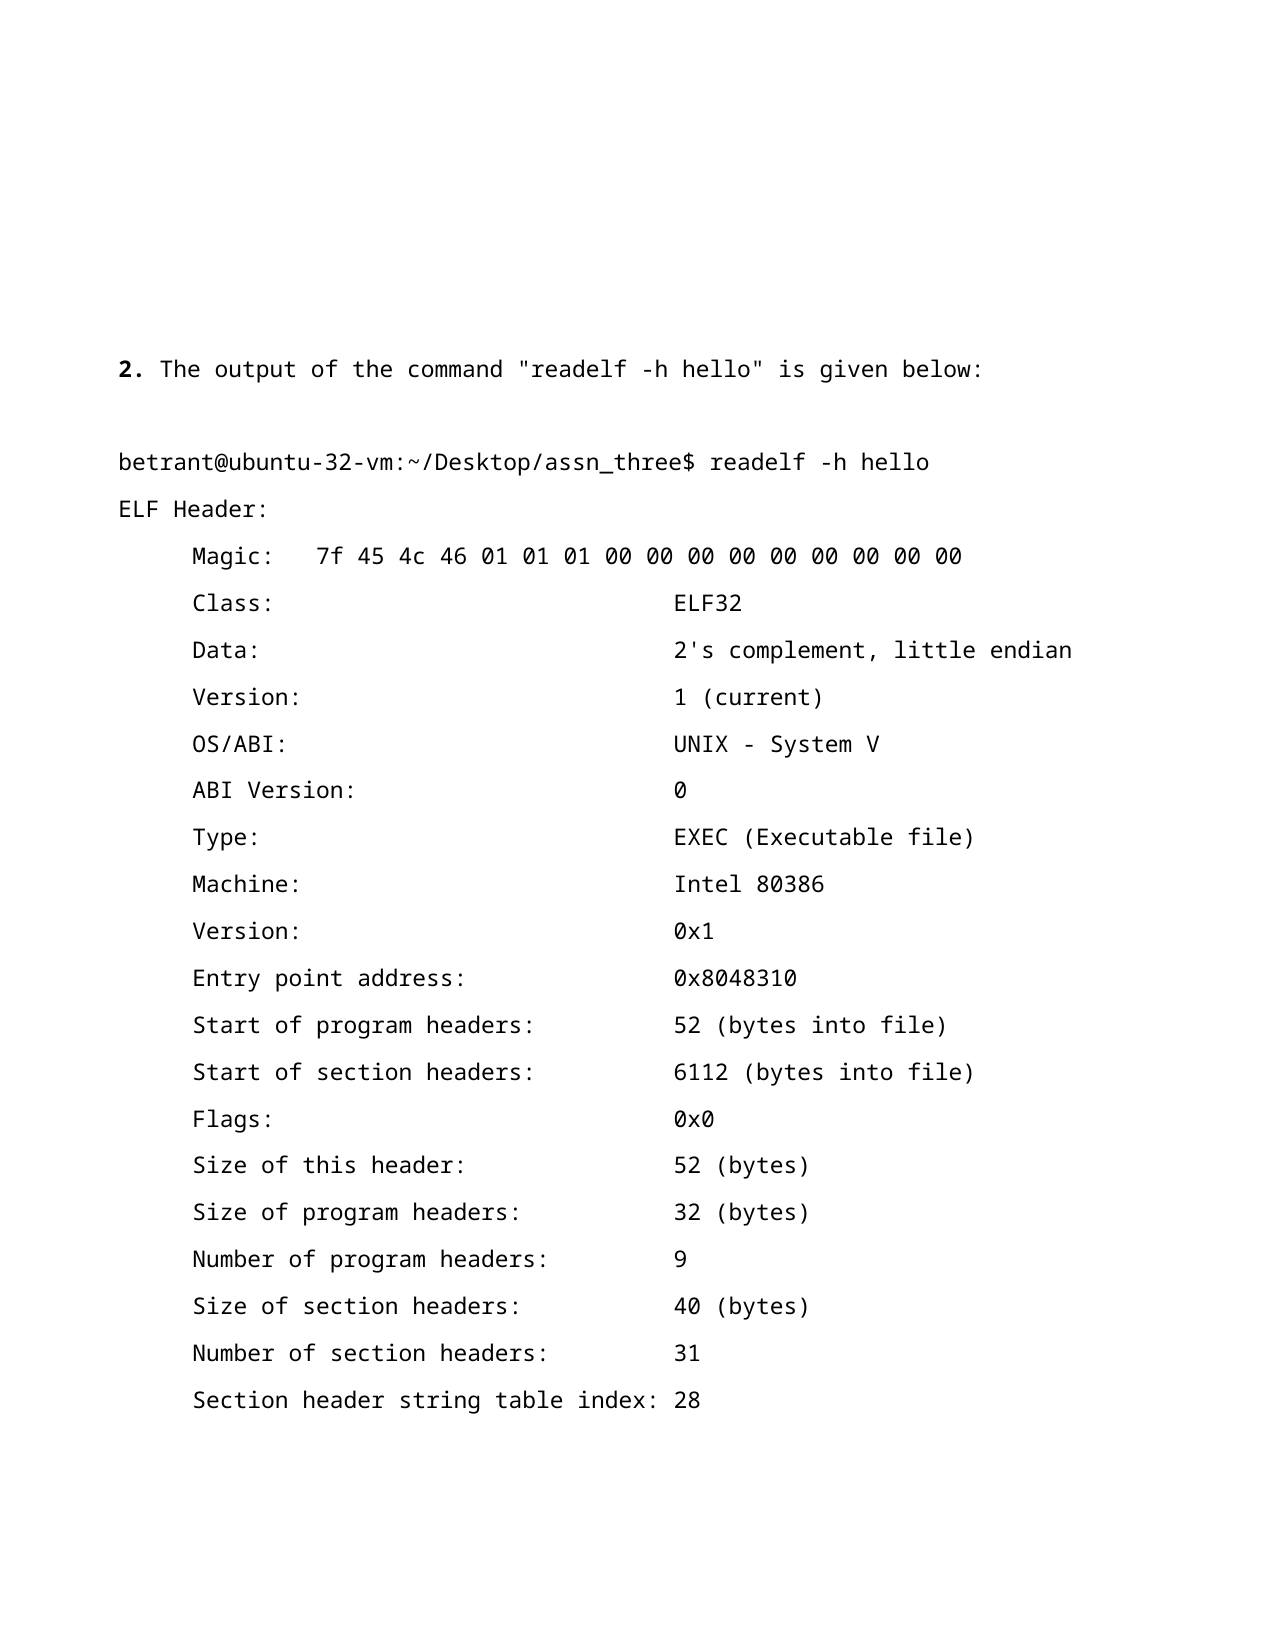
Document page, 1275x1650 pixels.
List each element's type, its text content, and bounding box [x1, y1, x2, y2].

text Magic: 7f 45 4c 46 01 01 01 00 00 00 00 00 00 00 00 00 [118, 540, 1157, 571]
text Version: 0x1 [118, 915, 1157, 946]
text 2. The output of the command "readelf -h hello" is given below: [118, 352, 1157, 384]
text Entry point address: 0x8048310 [118, 962, 1157, 993]
text Number of program headers: 9 [118, 1243, 1157, 1274]
text Start of section headers: 6112 (bytes into file) [118, 1056, 1157, 1087]
text Version: 1 (current) [118, 681, 1157, 712]
text OS/ABI: UNIX - System V [118, 727, 1157, 759]
text Flags: 0x0 [118, 1102, 1157, 1134]
text ABI Version: 0 [118, 774, 1157, 806]
text Section header string table index: 28 [118, 1384, 1157, 1415]
text betrant@ubuntu-32-vm:~/Desktop/assn_three$ readelf -h hello [118, 446, 1157, 477]
text Size of section headers: 40 (bytes) [118, 1290, 1157, 1321]
text Machine: Intel 80386 [118, 868, 1157, 899]
text Size of this header: 52 (bytes) [118, 1149, 1157, 1181]
text Data: 2's complement, little endian [118, 634, 1157, 665]
text Class: ELF32 [118, 587, 1157, 618]
text Number of section headers: 31 [118, 1337, 1157, 1368]
text Type: EXEC (Executable file) [118, 821, 1157, 852]
text Start of program headers: 52 (bytes into file) [118, 1009, 1157, 1040]
text ELF Header: [118, 493, 1157, 524]
text Size of program headers: 32 (bytes) [118, 1196, 1157, 1227]
